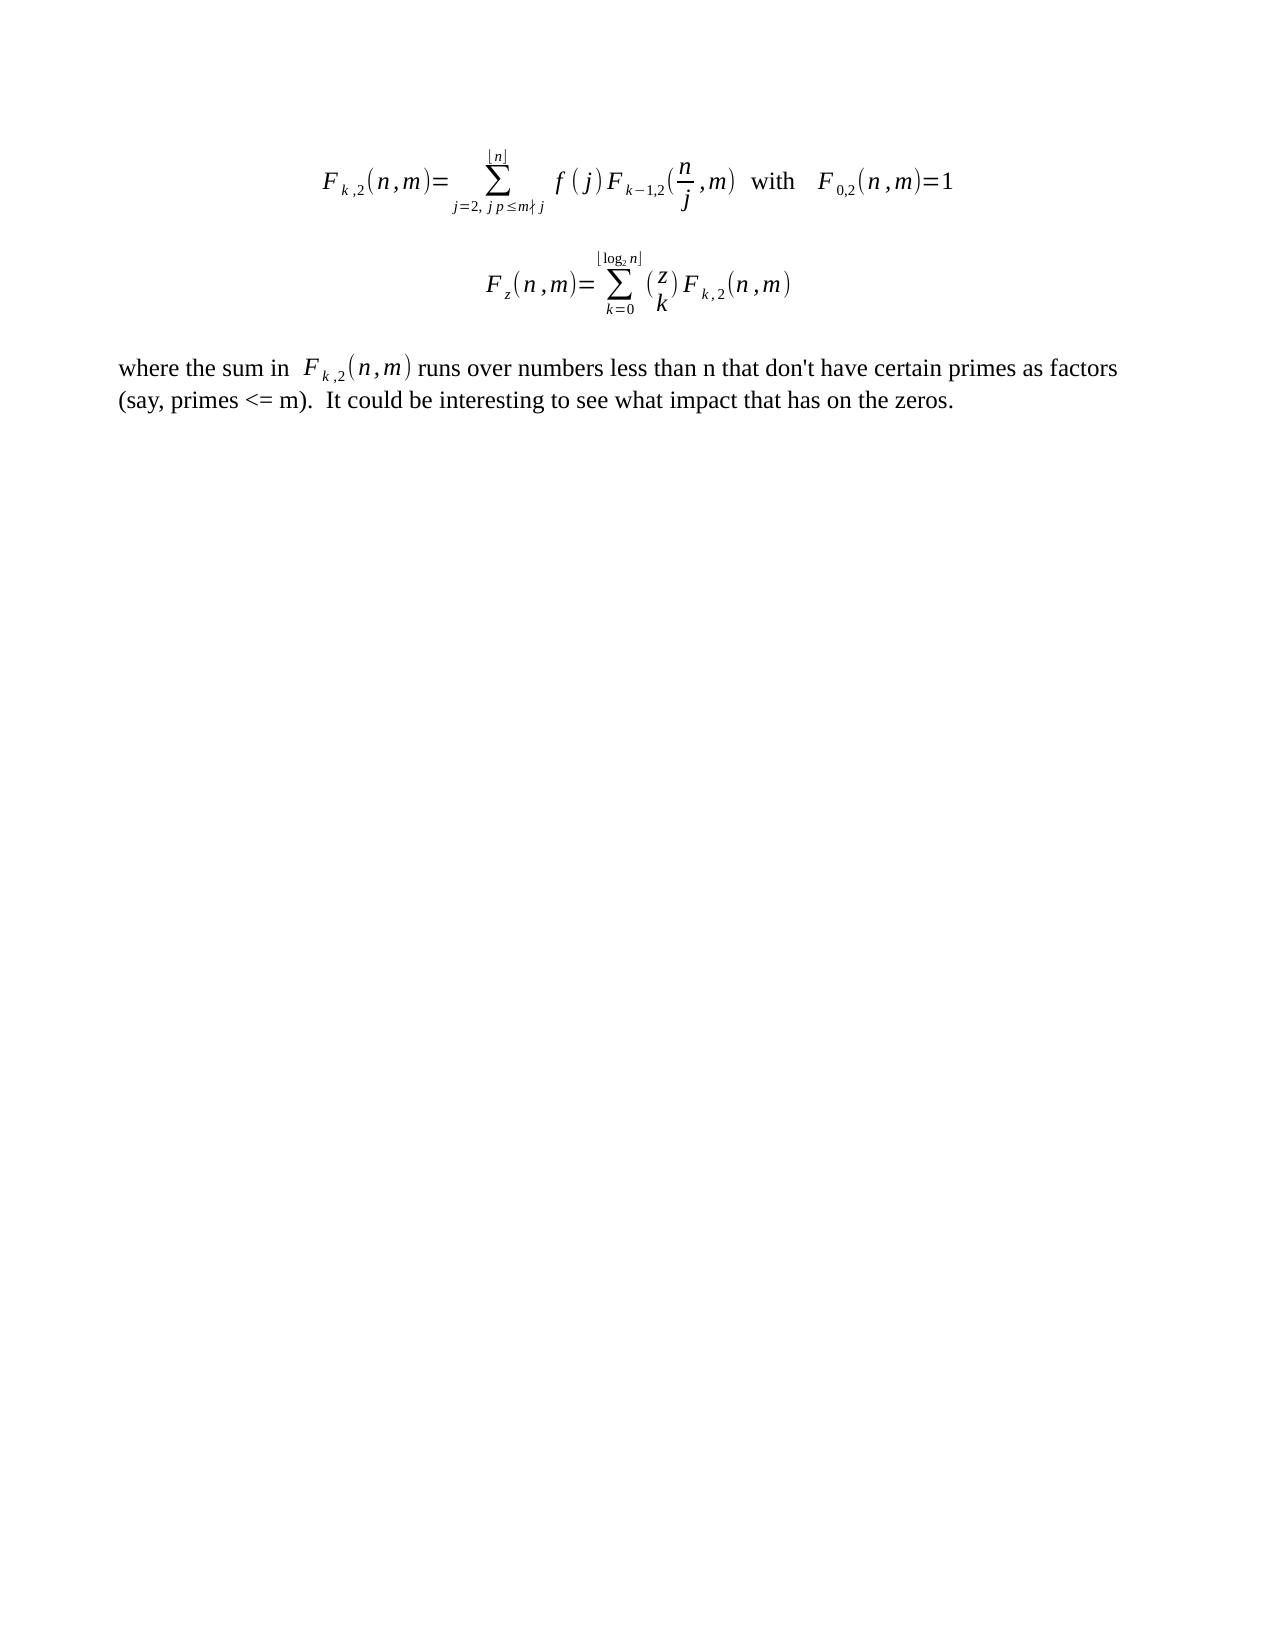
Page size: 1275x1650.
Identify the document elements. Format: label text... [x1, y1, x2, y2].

text where the sum in runs over numbers less than n that don't have certain primes as factors (say, primes <= m). It could be interesting to see what impact that has on the zeros. [118, 353, 1157, 414]
